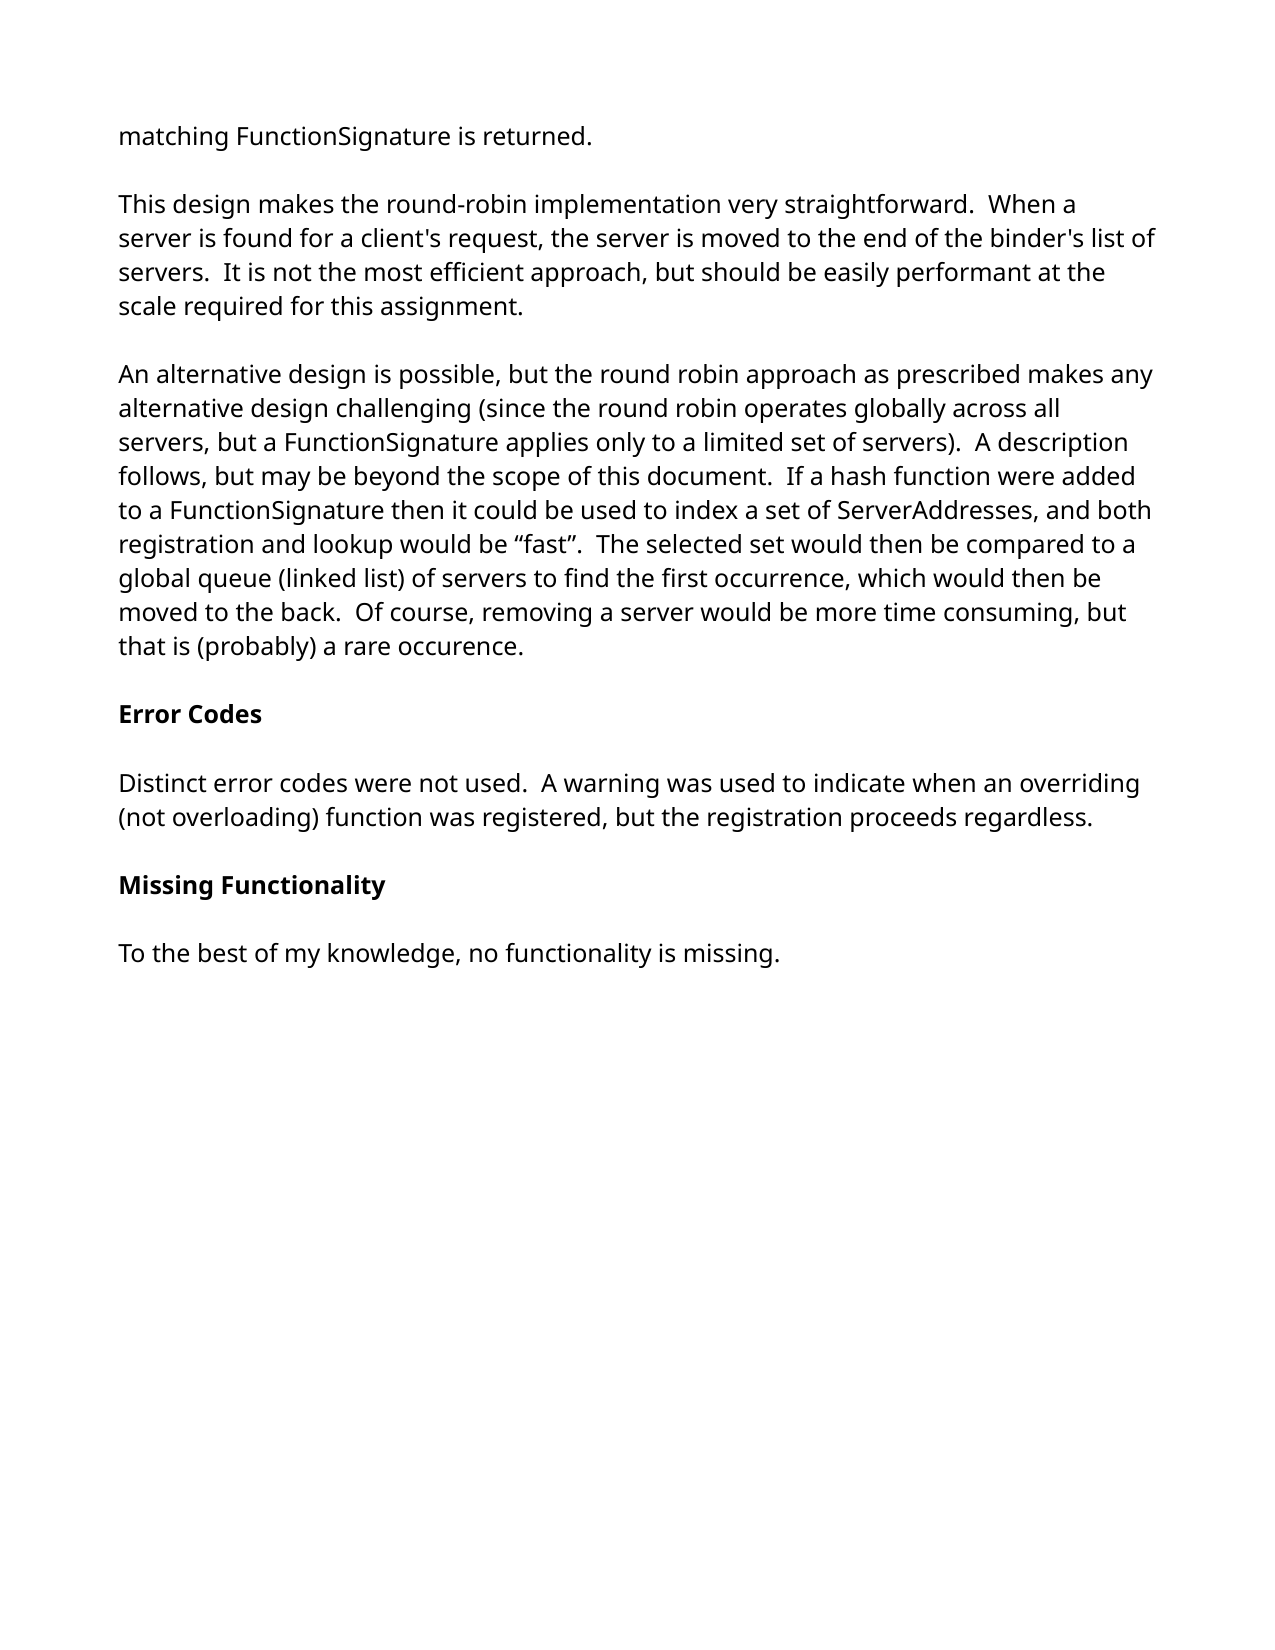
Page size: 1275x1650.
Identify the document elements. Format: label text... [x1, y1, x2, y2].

text Missing Functionality [118, 867, 1157, 902]
text Distinct error codes were not used. A warning was used to indicate when an overriding (not overloading) function was registered, but the registration proceeds regardless. [118, 765, 1157, 833]
text This design makes the round-robin implementation very straightforward. When a server is found for a client's request, the server is moved to the end of the binder's list of servers. It is not the most efficient approach, but should be easily performant at the scale required for this assignment. [118, 186, 1157, 322]
text Error Codes [118, 697, 1157, 731]
text To the best of my knowledge, no functionality is missing. [118, 936, 1157, 970]
text matching FunctionSignature is returned. [118, 118, 1157, 152]
text An alternative design is possible, but the round robin approach as prescribed makes any alternative design challenging (since the round robin operates globally across all servers, but a FunctionSignature applies only to a limited set of servers). A description follows, but may be beyond the scope of this document. If a hash function were added to a FunctionSignature then it could be used to index a set of ServerAddresses, and both registration and lookup would be “fast”. The selected set would then be compared to a global queue (linked list) of servers to find the first occurrence, which would then be moved to the back. Of course, removing a server would be more time consuming, but that is (probably) a rare occurence. [118, 357, 1157, 663]
